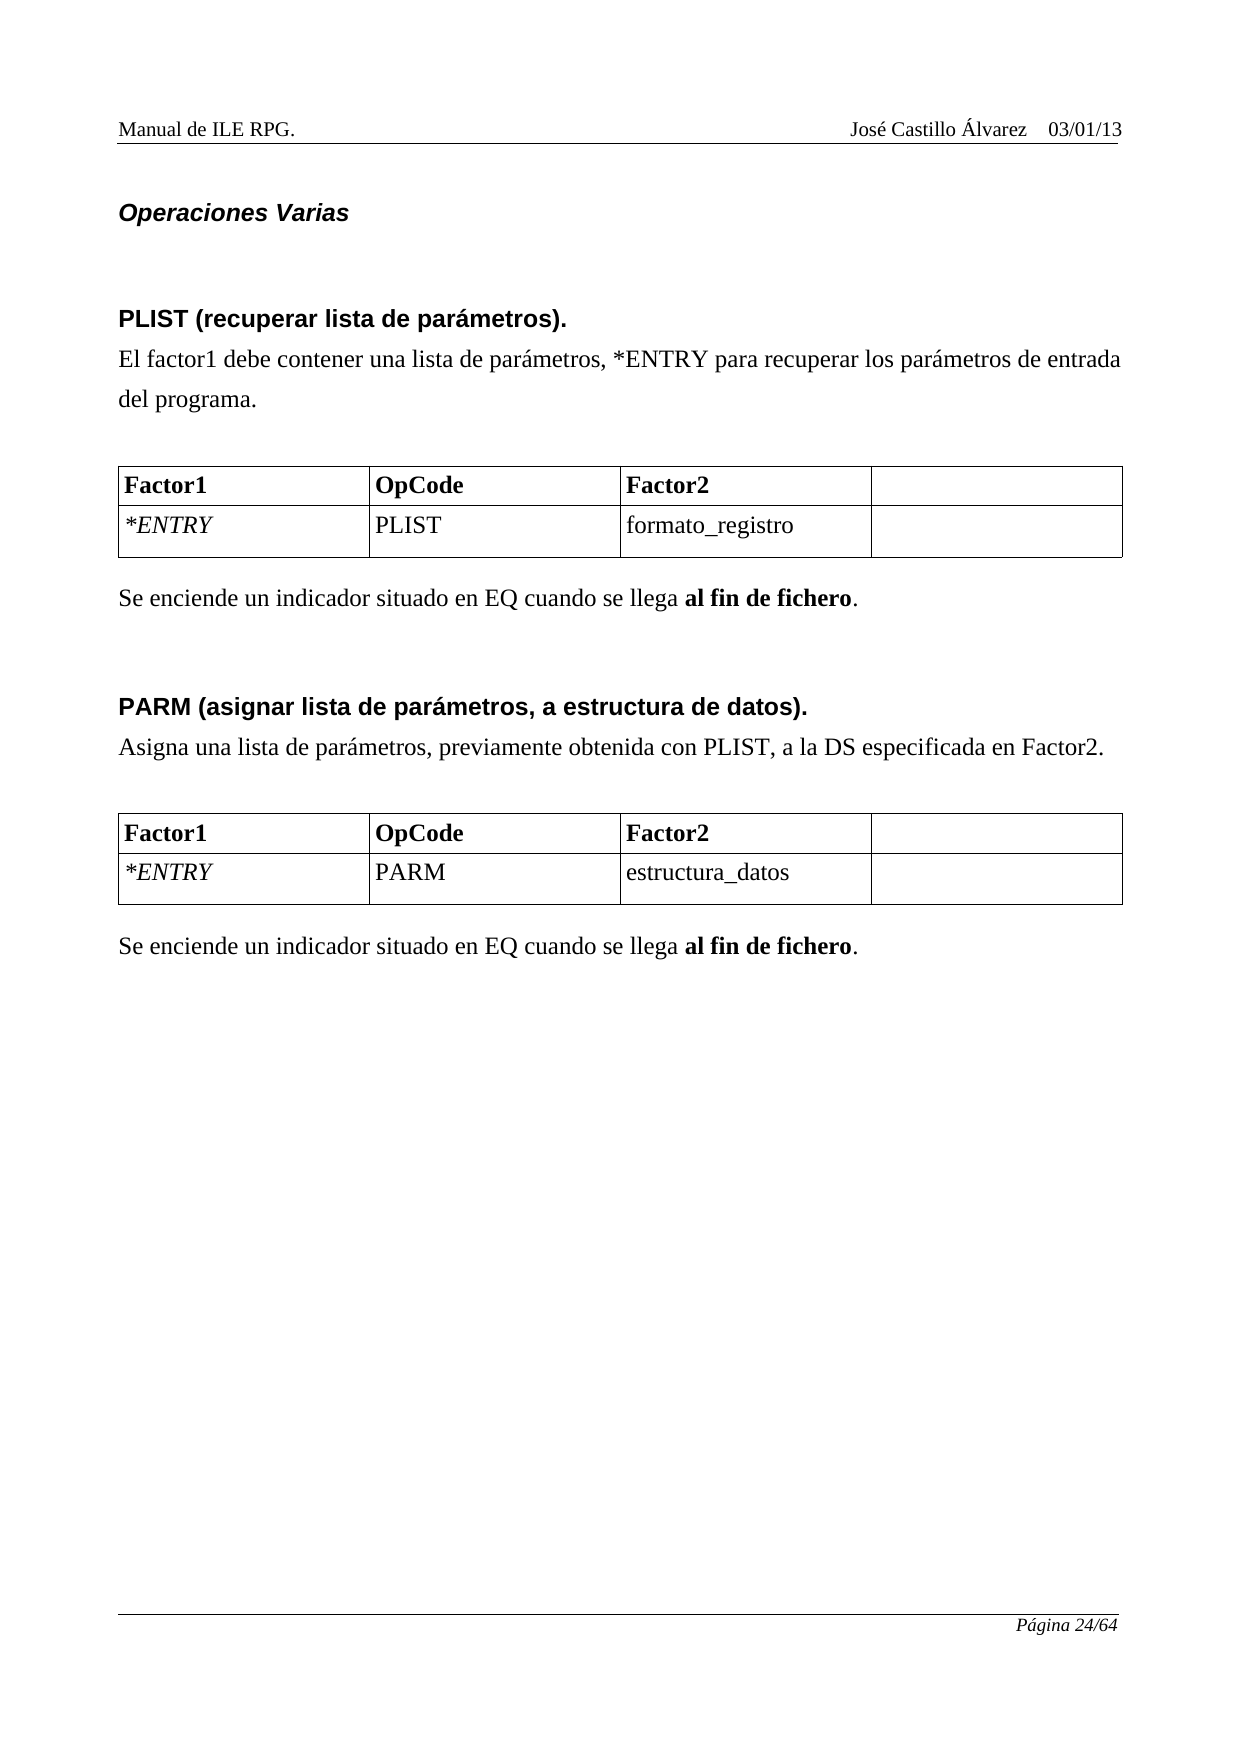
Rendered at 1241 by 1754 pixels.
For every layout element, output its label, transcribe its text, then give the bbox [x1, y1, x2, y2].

text Se enciende un indicador situado en EQ cuando se llega al fin de fichero. [118, 584, 1122, 612]
table_cell formato_registro [621, 506, 871, 557]
table_header Factor2 [621, 467, 871, 505]
table_cell [872, 506, 1122, 557]
subtitle PARM (asignar lista de parámetros, a estructura de datos). [118, 693, 1122, 720]
table_header OpCode [370, 467, 620, 505]
table_cell PLIST [370, 506, 620, 557]
table_cell estructura_datos [621, 854, 871, 904]
table_header OpCode [370, 814, 620, 852]
table_header [872, 467, 1122, 505]
subtitle PLIST (recuperar lista de parámetros). [118, 305, 1122, 332]
text El factor1 debe contener una lista de parámetros, *ENTRY para recuperar los parámetros de entrada [118, 345, 1122, 373]
table_header Factor1 [119, 467, 369, 505]
table_header Factor1 [119, 814, 369, 852]
table_cell PARM [370, 854, 620, 904]
table_cell *ENTRY [119, 506, 369, 557]
table_header Factor2 [621, 814, 871, 852]
table_cell *ENTRY [119, 854, 369, 904]
table_header [872, 814, 1122, 852]
table_cell [872, 854, 1122, 904]
subtitle Operaciones Varias [118, 199, 1122, 227]
text Se enciende un indicador situado en EQ cuando se llega al fin de fichero. [118, 932, 1122, 960]
text del programa. [118, 385, 1122, 413]
text Asigna una lista de parámetros, previamente obtenida con PLIST, a la DS especificada en Factor2. [118, 733, 1122, 761]
